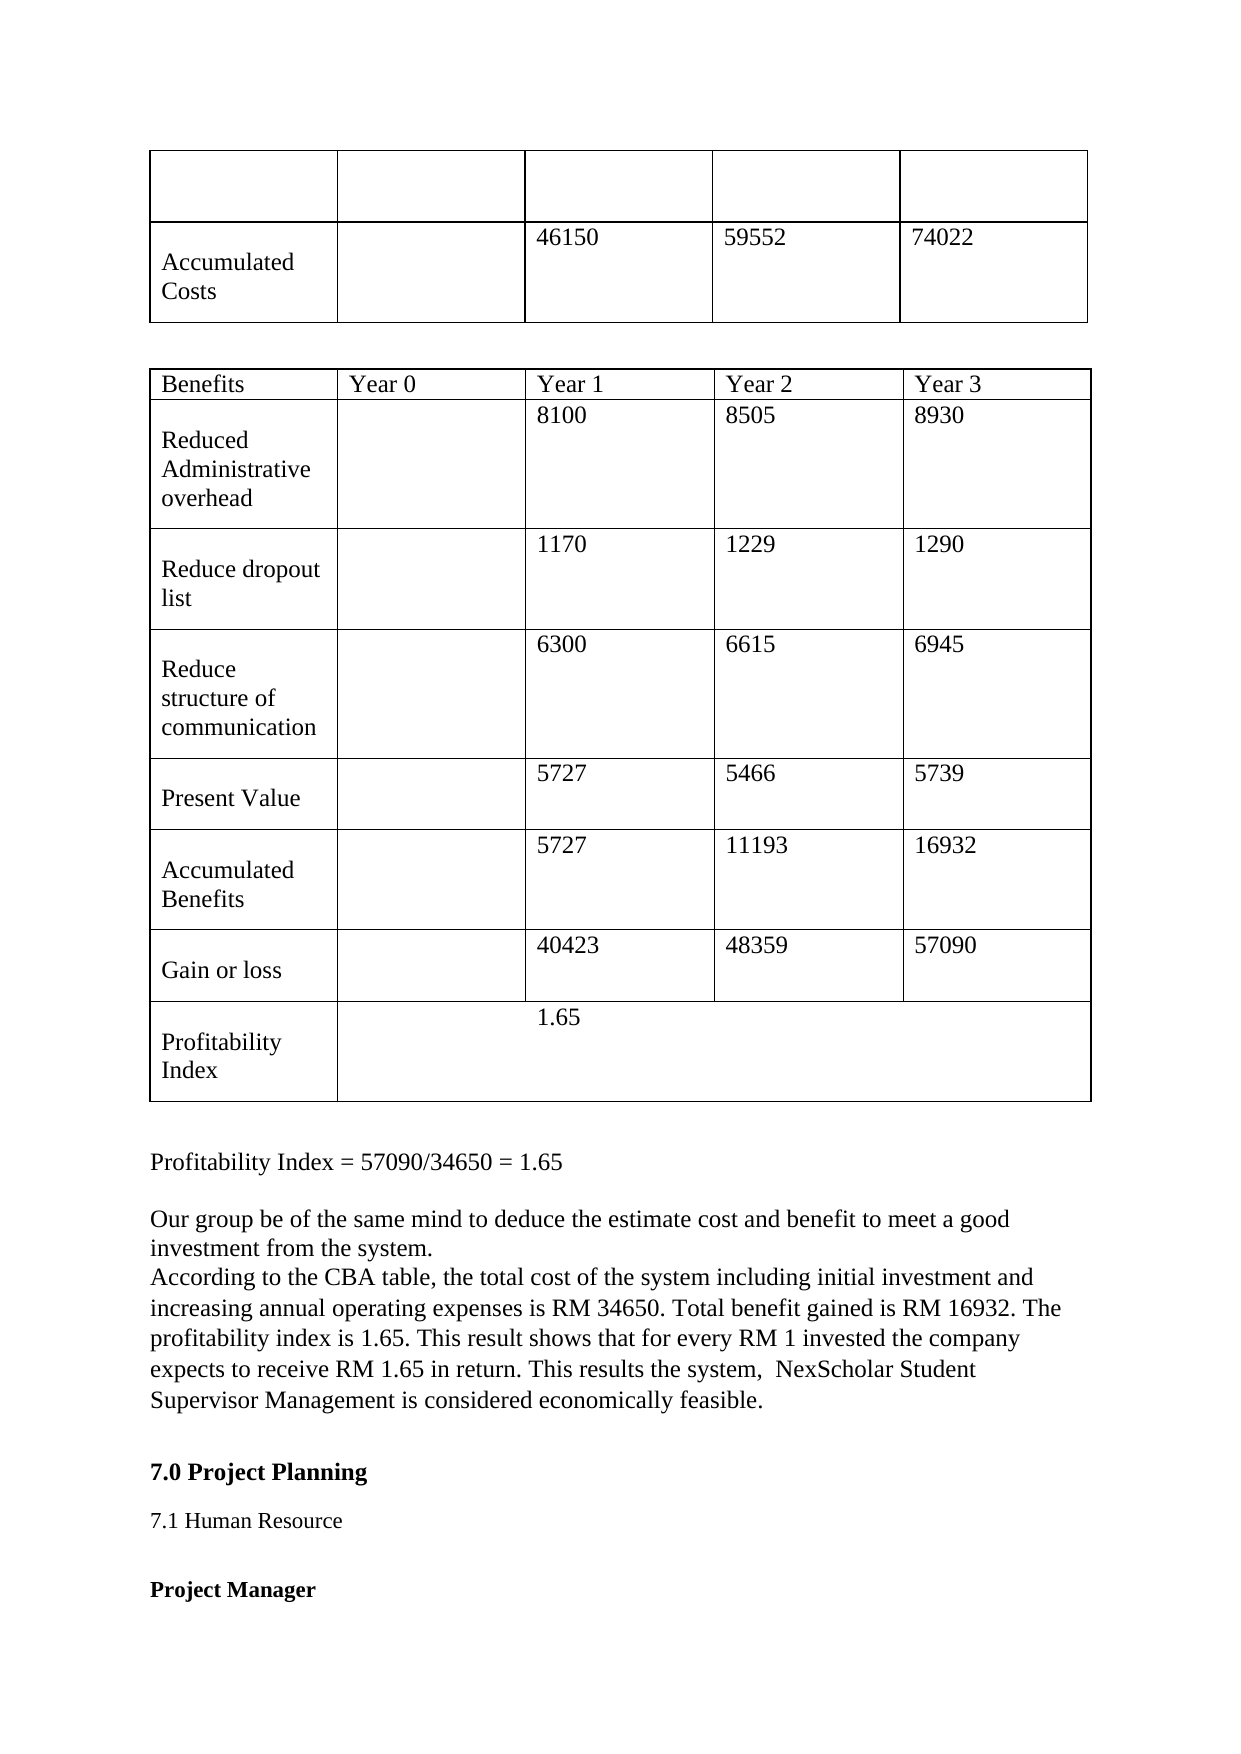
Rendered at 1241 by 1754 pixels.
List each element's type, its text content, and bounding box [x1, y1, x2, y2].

table_cell 8100 [526, 400, 714, 528]
table_cell [151, 151, 337, 221]
table_cell [526, 151, 712, 221]
table_cell [338, 223, 524, 322]
table_cell [338, 930, 525, 1001]
table_cell 8930 [904, 400, 1090, 528]
table_cell 1170 [526, 529, 714, 628]
table_cell 6945 [904, 630, 1090, 757]
table_cell [713, 151, 899, 221]
table_cell 8505 [715, 400, 903, 528]
table_header Year 0 [338, 370, 525, 399]
table_cell [338, 151, 524, 221]
table_cell 48359 [715, 930, 903, 1001]
table_cell 16932 [904, 830, 1090, 929]
table_cell [338, 1002, 526, 1101]
text Profitability Index = 57090/34650 = 1.65 [150, 1147, 1090, 1176]
table_cell 40423 [526, 930, 714, 1001]
table_cell 5727 [526, 759, 714, 829]
table_cell [714, 1002, 903, 1101]
table_cell 46150 [526, 223, 712, 322]
table_header Year 1 [526, 370, 714, 399]
table_cell 6300 [526, 630, 714, 757]
table_cell Reduce structure of communication [151, 630, 337, 757]
table_cell Reduce dropout list [151, 529, 337, 628]
table_header Year 2 [715, 370, 903, 399]
table_cell 59552 [713, 223, 899, 322]
table_cell 57090 [904, 930, 1090, 1001]
table_cell 74022 [901, 223, 1087, 322]
table_cell 5466 [715, 759, 903, 829]
table_cell Profitability Index [151, 1002, 337, 1101]
table_cell [903, 1002, 1090, 1101]
table_cell [338, 830, 525, 929]
table_cell 11193 [715, 830, 903, 929]
table_cell [338, 630, 525, 757]
table_cell 5727 [526, 830, 714, 929]
table_cell 1229 [715, 529, 903, 628]
table_cell [901, 151, 1087, 221]
text Our group be of the same mind to deduce the estimate cost and benefit to meet a good investment from the system. [150, 1204, 1090, 1262]
table_cell Reduced Administrative overhead [151, 400, 337, 528]
table_cell 1.65 [526, 1002, 714, 1101]
subtitle 7.1 Human Resource [150, 1507, 1090, 1533]
table_cell Present Value [151, 759, 337, 829]
text Project Manager [150, 1576, 1090, 1603]
table_cell [338, 759, 525, 829]
table_cell [338, 400, 525, 528]
table_cell 5739 [904, 759, 1090, 829]
subtitle 7.0 Project Planning [150, 1457, 1090, 1486]
table_cell 6615 [715, 630, 903, 757]
table_cell Accumulated Costs [151, 223, 337, 322]
table_cell [338, 529, 525, 628]
table_header Benefits [151, 370, 337, 399]
table_cell Accumulated Benefits [151, 830, 337, 929]
table_header Year 3 [904, 370, 1090, 399]
text According to the CBA table, the total cost of the system including initial investment and increasing annual operating expenses is RM 34650. Total benefit gained is RM 16932. The profitability index is 1.65. This result shows that for every RM 1 invested the company expects to receive RM 1.65 in return. This results the system, NexScholar Student Supervisor Management is considered economically feasible. [150, 1262, 1090, 1414]
table_cell 1290 [904, 529, 1090, 628]
table_cell Gain or loss [151, 930, 337, 1001]
